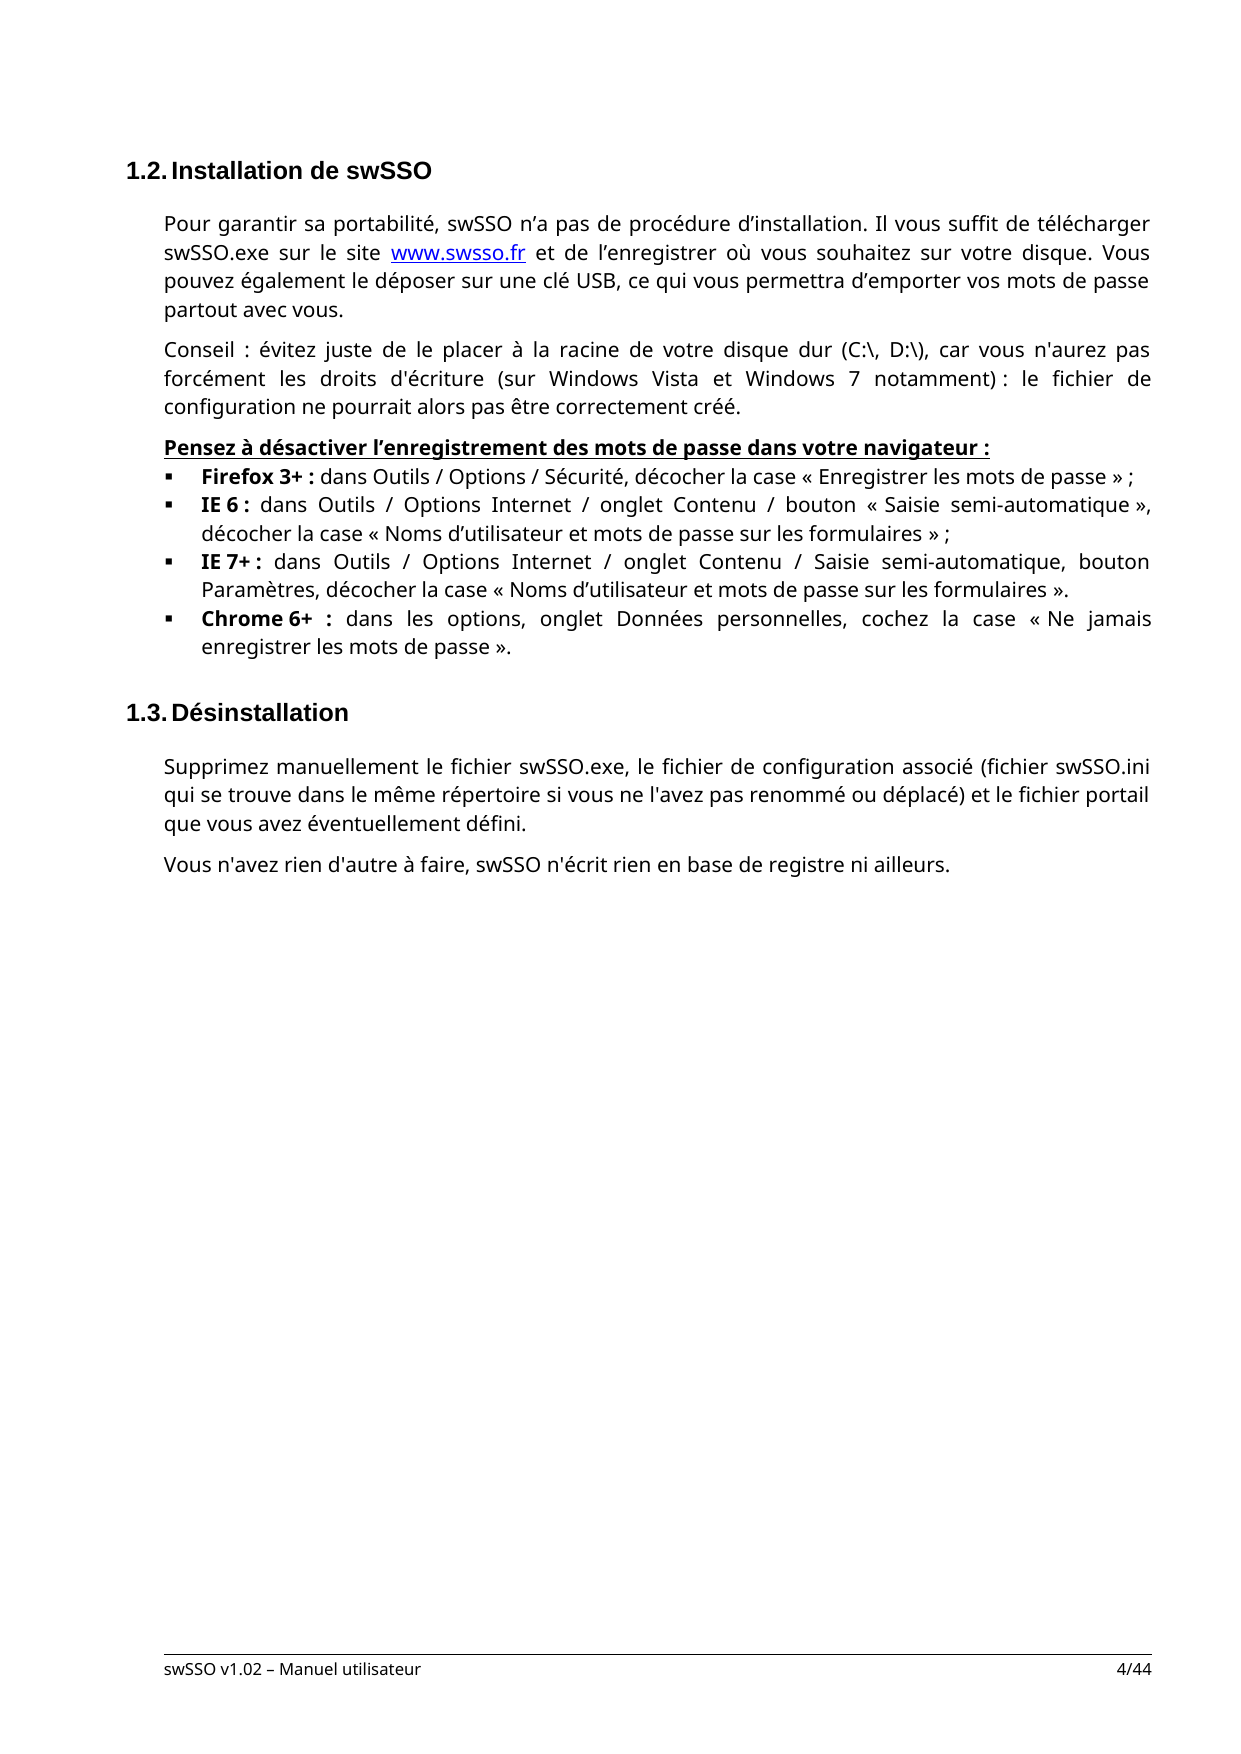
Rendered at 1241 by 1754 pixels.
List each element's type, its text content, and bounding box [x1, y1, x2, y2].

list IE 7+ : dans Outils / Options Internet / onglet Contenu / Saisie semi-automatique, bouton Paramètres, décocher la case « Noms d’utilisateur et mots de passe sur les formulaires ». [164, 547, 1152, 604]
subtitle Installation de swSSO [126, 156, 1152, 184]
list IE 6 : dans Outils / Options Internet / onglet Contenu / bouton « Saisie semi-automatique », décocher la case « Noms d’utilisateur et mots de passe sur les formulaires » ; [164, 490, 1152, 547]
text Pour garantir sa portabilité, swSSO n’a pas de procédure d’installation. Il vous suffit de télécharger swSSO.exe sur le site www.swsso.fr et de l’enregistrer où vous souhaitez sur votre disque. Vous pouvez également le déposer sur une clé USB, ce qui vous permettra d’emporter vos mots de passe partout avec vous. [164, 209, 1152, 323]
text Supprimez manuellement le fichier swSSO.exe, le fichier de configuration associé (fichier swSSO.ini qui se trouve dans le même répertoire si vous ne l'avez pas renommé ou déplacé) et le fichier portail que vous avez éventuellement défini. [164, 752, 1152, 837]
text Vous n'avez rien d'autre à faire, swSSO n'écrit rien en base de registre ni ailleurs. [164, 850, 1152, 878]
text Pensez à désactiver l’enregistrement des mots de passe dans votre navigateur : [164, 433, 1152, 462]
list Chrome 6+ : dans les options, onglet Données personnelles, cochez la case « Ne jamais enregistrer les mots de passe ». [164, 604, 1152, 661]
list Firefox 3+ : dans Outils / Options / Sécurité, décocher la case « Enregistrer les mots de passe » ; [164, 462, 1152, 490]
subtitle Désinstallation [126, 698, 1152, 727]
text Conseil : évitez juste de le placer à la racine de votre disque dur (C:\, D:\), car vous n'aurez pas forcément les droits d'écriture (sur Windows Vista et Windows 7 notamment) : le fichier de configuration ne pourrait alors pas être correctement créé. [164, 336, 1152, 421]
